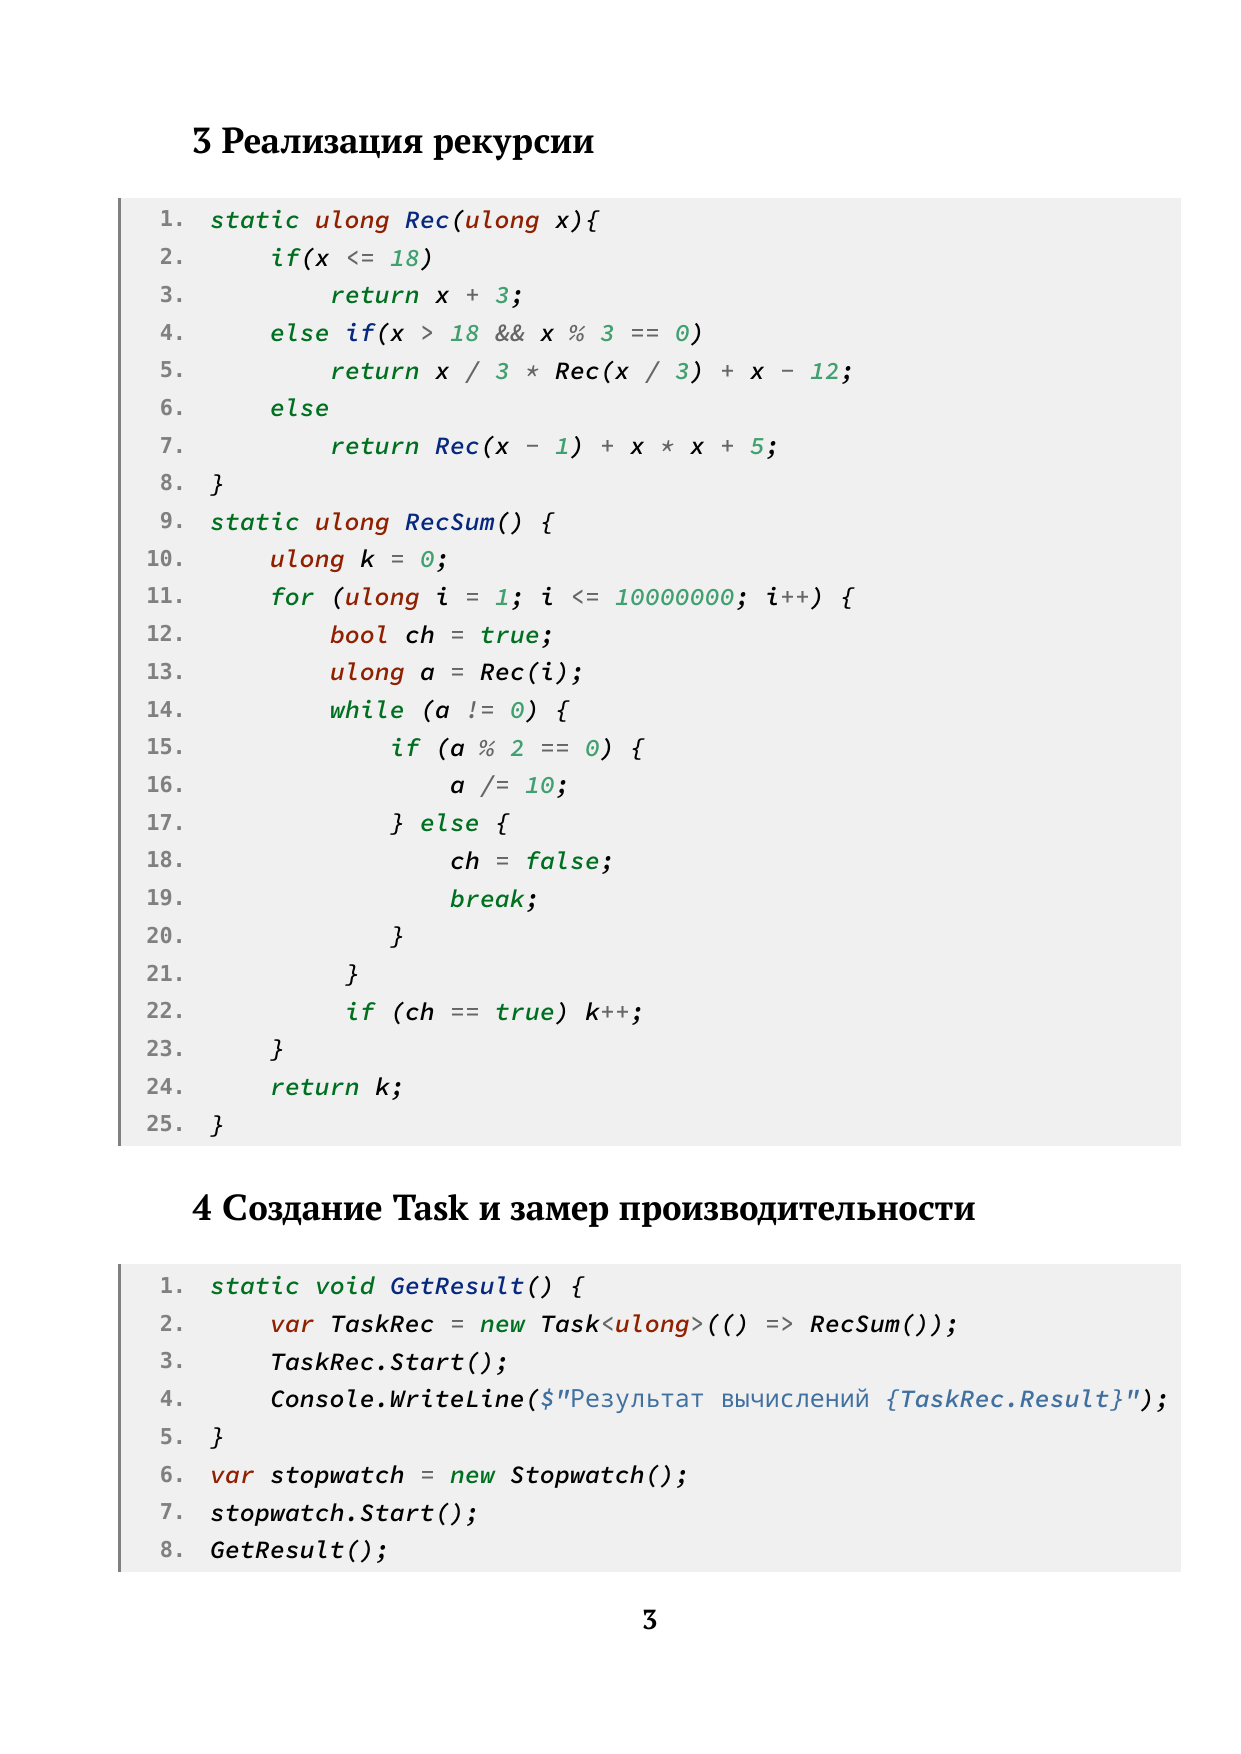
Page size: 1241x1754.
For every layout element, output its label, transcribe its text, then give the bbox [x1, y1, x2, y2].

list while (a != 0) { [121, 688, 1181, 725]
subtitle 3 Реализация рекурсии [192, 118, 1181, 162]
list else if(x > 18 && x % 3 == 0) [121, 311, 1181, 348]
subtitle 4 Создание Task и замер производительности [192, 1185, 1181, 1229]
list else [121, 386, 1181, 424]
list } [121, 952, 1181, 989]
list var TaskRec = new Task<ulong>(() => RecSum()); [121, 1302, 1181, 1339]
list break; [121, 876, 1181, 914]
list static ulong RecSum() { [121, 499, 1181, 537]
list GetResult(); [121, 1528, 1181, 1572]
list static void GetResult() { [121, 1264, 1181, 1302]
list static ulong Rec(ulong x){ [121, 198, 1181, 235]
list } [121, 1415, 1181, 1452]
list ulong k = 0; [121, 537, 1181, 574]
list } else { [121, 801, 1181, 838]
list bool ch = true; [121, 612, 1181, 650]
list var stopwatch = new Stopwatch(); [121, 1453, 1181, 1490]
list return k; [121, 1065, 1181, 1102]
list } [121, 1027, 1181, 1065]
list stopwatch.Start(); [121, 1491, 1181, 1528]
list if (ch == true) k++; [121, 989, 1181, 1027]
list TaskRec.Start(); [121, 1340, 1181, 1377]
list Console.WriteLine($"Результат вычислений {TaskRec.Result}"); [121, 1377, 1181, 1415]
list } [121, 914, 1181, 952]
list } [121, 462, 1181, 499]
list ulong a = Rec(i); [121, 650, 1181, 688]
list ch = false; [121, 839, 1181, 876]
list if (a % 2 == 0) { [121, 726, 1181, 763]
list return x + 3; [121, 273, 1181, 311]
list return Rec(x - 1) + x * x + 5; [121, 424, 1181, 461]
list return x / 3 * Rec(x / 3) + x - 12; [121, 348, 1181, 386]
list a /= 10; [121, 763, 1181, 801]
list } [121, 1103, 1181, 1146]
list for (ulong i = 1; i <= 10000000; i++) { [121, 575, 1181, 612]
list if(x <= 18) [121, 235, 1181, 273]
